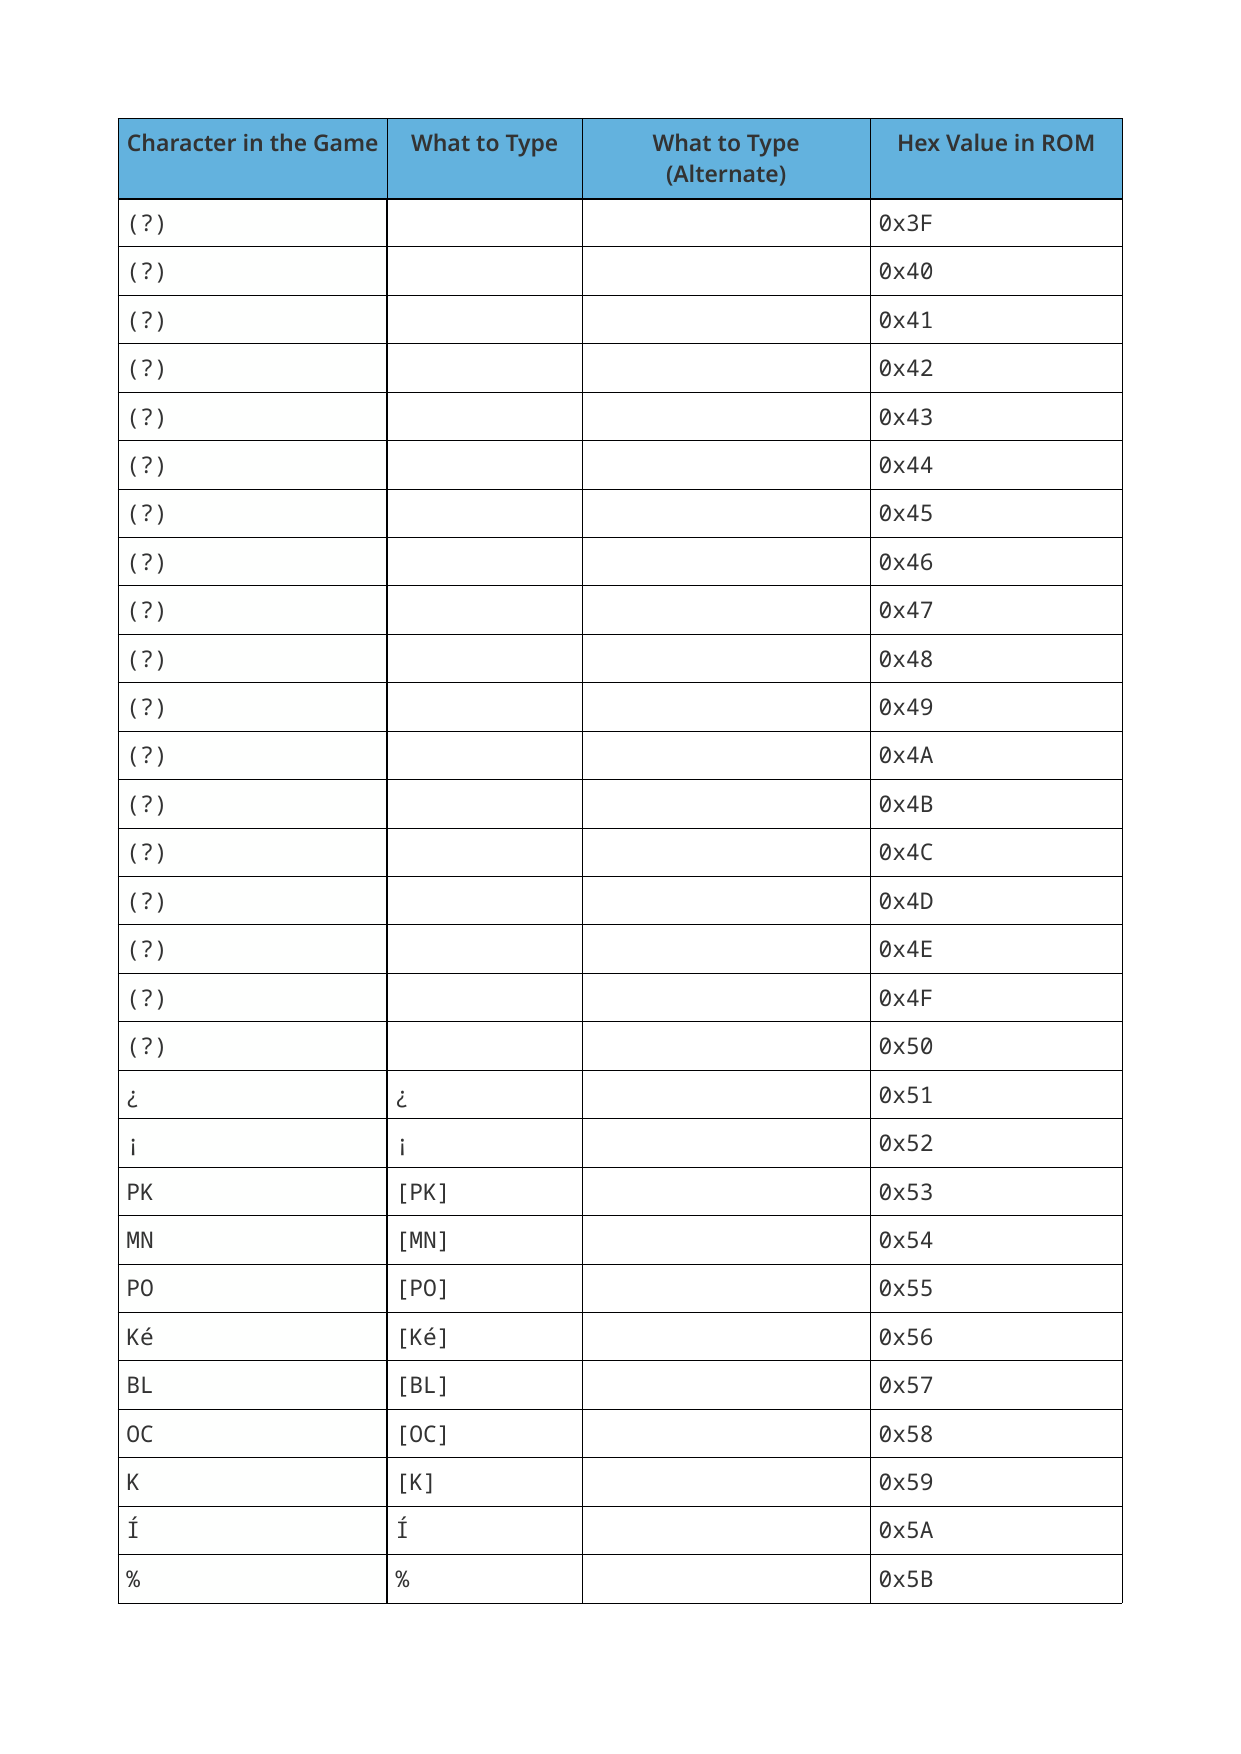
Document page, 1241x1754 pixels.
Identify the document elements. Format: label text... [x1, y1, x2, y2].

table_cell [583, 732, 870, 779]
table_cell K [119, 1458, 386, 1506]
table_cell 0x58 [871, 1410, 1122, 1457]
table_cell 0x4E [871, 925, 1122, 973]
table_cell BL [119, 1361, 386, 1409]
table_cell PO [119, 1265, 386, 1312]
table_cell 0x47 [871, 586, 1122, 634]
table_cell 0x55 [871, 1265, 1122, 1312]
table_cell (?) [119, 1022, 386, 1070]
table_cell [583, 1555, 870, 1602]
table_cell [388, 877, 582, 924]
table_cell [583, 538, 870, 585]
table_cell [388, 200, 582, 246]
table_cell [583, 925, 870, 973]
table_cell [388, 344, 582, 392]
table_cell (?) [119, 200, 386, 246]
table_cell (?) [119, 877, 386, 924]
table_cell [583, 1458, 870, 1506]
table_cell (?) [119, 538, 386, 585]
table_cell (?) [119, 344, 386, 392]
table_cell (?) [119, 925, 386, 973]
table_cell (?) [119, 586, 386, 634]
table_cell [388, 393, 582, 440]
table_cell 0x5B [871, 1555, 1122, 1602]
table_cell 0x48 [871, 635, 1122, 682]
table_cell [583, 1071, 870, 1118]
table_cell (?) [119, 635, 386, 682]
table_cell [583, 1361, 870, 1409]
table_cell [583, 683, 870, 731]
table_cell MN [119, 1216, 386, 1263]
table_cell 0x5A [871, 1507, 1122, 1554]
table_cell [583, 1119, 870, 1167]
table_cell (?) [119, 732, 386, 779]
table_cell [388, 780, 582, 827]
table_cell (?) [119, 683, 386, 731]
table_cell % [119, 1555, 386, 1602]
table_cell [583, 877, 870, 924]
table_cell [583, 441, 870, 488]
table_cell ¿ [388, 1071, 582, 1118]
table_cell [BL] [388, 1361, 582, 1409]
table_cell % [388, 1555, 582, 1602]
table_cell 0x52 [871, 1119, 1122, 1167]
table_cell 0x4D [871, 877, 1122, 924]
table_cell [388, 925, 582, 973]
table_header Hex Value in ROM [871, 119, 1122, 198]
table_cell [Ké] [388, 1313, 582, 1360]
table_cell [OC] [388, 1410, 582, 1457]
table_cell Í [119, 1507, 386, 1554]
table_cell [583, 1265, 870, 1312]
table_cell [388, 586, 582, 634]
table_cell Ké [119, 1313, 386, 1360]
table_cell [388, 829, 582, 876]
table_cell 0x4A [871, 732, 1122, 779]
table_cell [583, 1216, 870, 1263]
table_cell OC [119, 1410, 386, 1457]
table_cell ¿ [119, 1071, 386, 1118]
table_cell 0x42 [871, 344, 1122, 392]
table_cell [583, 974, 870, 1021]
table_cell ¡ [119, 1119, 386, 1167]
table_cell [388, 247, 582, 295]
table_cell (?) [119, 247, 386, 295]
table_cell 0x4C [871, 829, 1122, 876]
table_cell 0x40 [871, 247, 1122, 295]
table_cell [583, 490, 870, 537]
table_cell [583, 200, 870, 246]
table_cell (?) [119, 490, 386, 537]
table_cell [583, 296, 870, 343]
table_cell PK [119, 1168, 386, 1215]
table_cell 0x44 [871, 441, 1122, 488]
table_cell [583, 586, 870, 634]
table_header What to Type [388, 119, 582, 198]
table_cell 0x51 [871, 1071, 1122, 1118]
table_cell 0x4B [871, 780, 1122, 827]
table_cell 0x54 [871, 1216, 1122, 1263]
table_cell [583, 344, 870, 392]
table_cell [388, 296, 582, 343]
table_cell [388, 1022, 582, 1070]
table_cell 0x45 [871, 490, 1122, 537]
table_cell 0x43 [871, 393, 1122, 440]
table_cell [583, 780, 870, 827]
table_cell [MN] [388, 1216, 582, 1263]
table_cell [388, 490, 582, 537]
table_cell (?) [119, 296, 386, 343]
table_cell (?) [119, 441, 386, 488]
table_cell 0x59 [871, 1458, 1122, 1506]
table_cell [388, 538, 582, 585]
table_cell [PO] [388, 1265, 582, 1312]
table_cell (?) [119, 393, 386, 440]
table_cell 0x53 [871, 1168, 1122, 1215]
table_cell [583, 1168, 870, 1215]
table_cell 0x57 [871, 1361, 1122, 1409]
table_cell 0x49 [871, 683, 1122, 731]
table_cell [388, 635, 582, 682]
table_cell 0x41 [871, 296, 1122, 343]
table_header What to Type (Alternate) [583, 119, 870, 198]
table_cell Í [388, 1507, 582, 1554]
table_cell 0x3F [871, 200, 1122, 246]
table_cell [583, 393, 870, 440]
table_cell [388, 683, 582, 731]
table_cell 0x4F [871, 974, 1122, 1021]
table_cell [583, 247, 870, 295]
table_cell (?) [119, 829, 386, 876]
table_cell [583, 1313, 870, 1360]
table_cell [583, 1507, 870, 1554]
table_cell [388, 732, 582, 779]
table_cell ¡ [388, 1119, 582, 1167]
table_cell [583, 829, 870, 876]
table_cell [583, 1410, 870, 1457]
table_cell 0x50 [871, 1022, 1122, 1070]
table_cell 0x46 [871, 538, 1122, 585]
table_cell 0x56 [871, 1313, 1122, 1360]
table_cell [388, 974, 582, 1021]
table_cell [PK] [388, 1168, 582, 1215]
table_cell [K] [388, 1458, 582, 1506]
table_cell [583, 635, 870, 682]
table_header Character in the Game [119, 119, 387, 198]
table_cell (?) [119, 780, 386, 827]
table_cell (?) [119, 974, 386, 1021]
table_cell [388, 441, 582, 488]
table_cell [583, 1022, 870, 1070]
